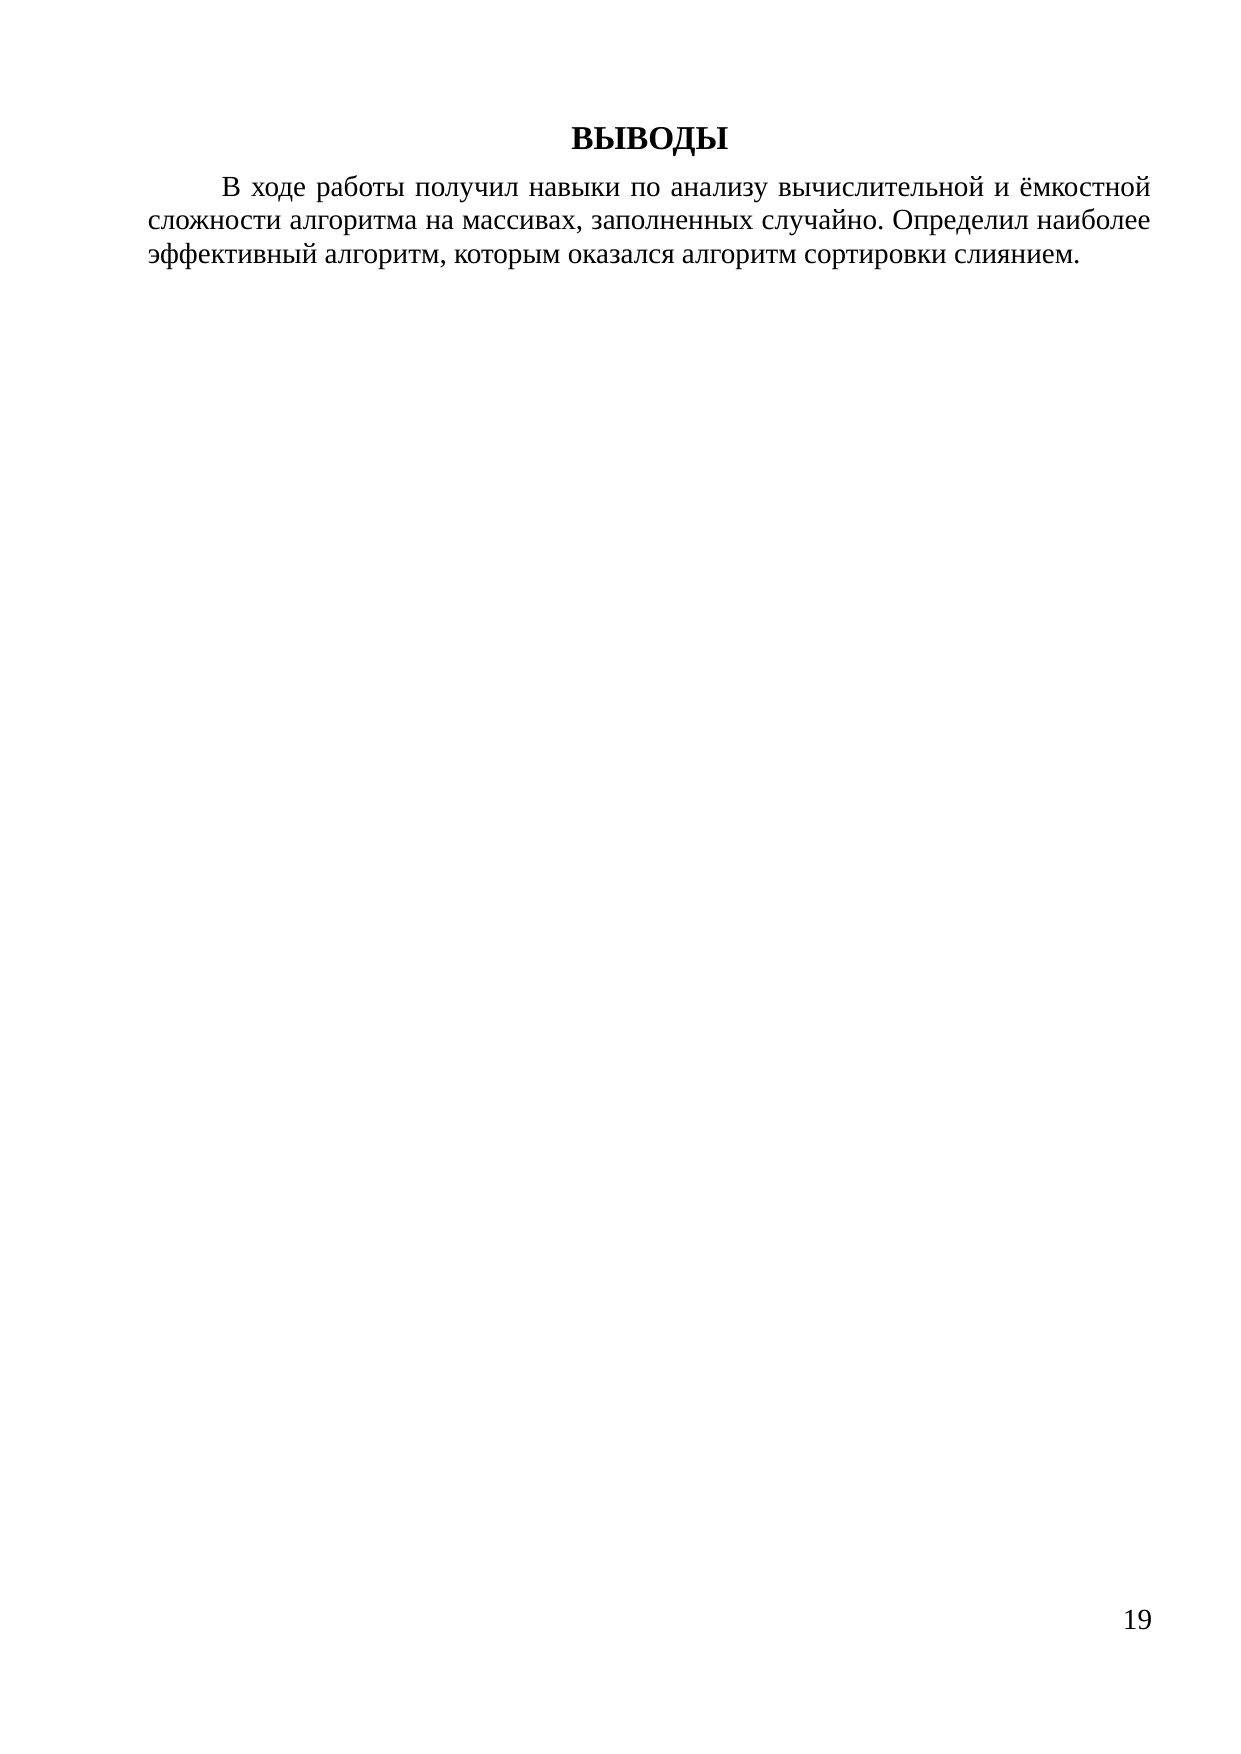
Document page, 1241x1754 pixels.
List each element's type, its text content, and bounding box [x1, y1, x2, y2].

text В ходе работы получил навыки по анализу вычислительной и ёмкостной сложности алгоритма на массивах, заполненных случайно. Определил наиболее эффективный алгоритм, которым оказался алгоритм сортировки слиянием. [148, 169, 1152, 269]
subtitle ВЫВОДЫ [148, 118, 1152, 156]
